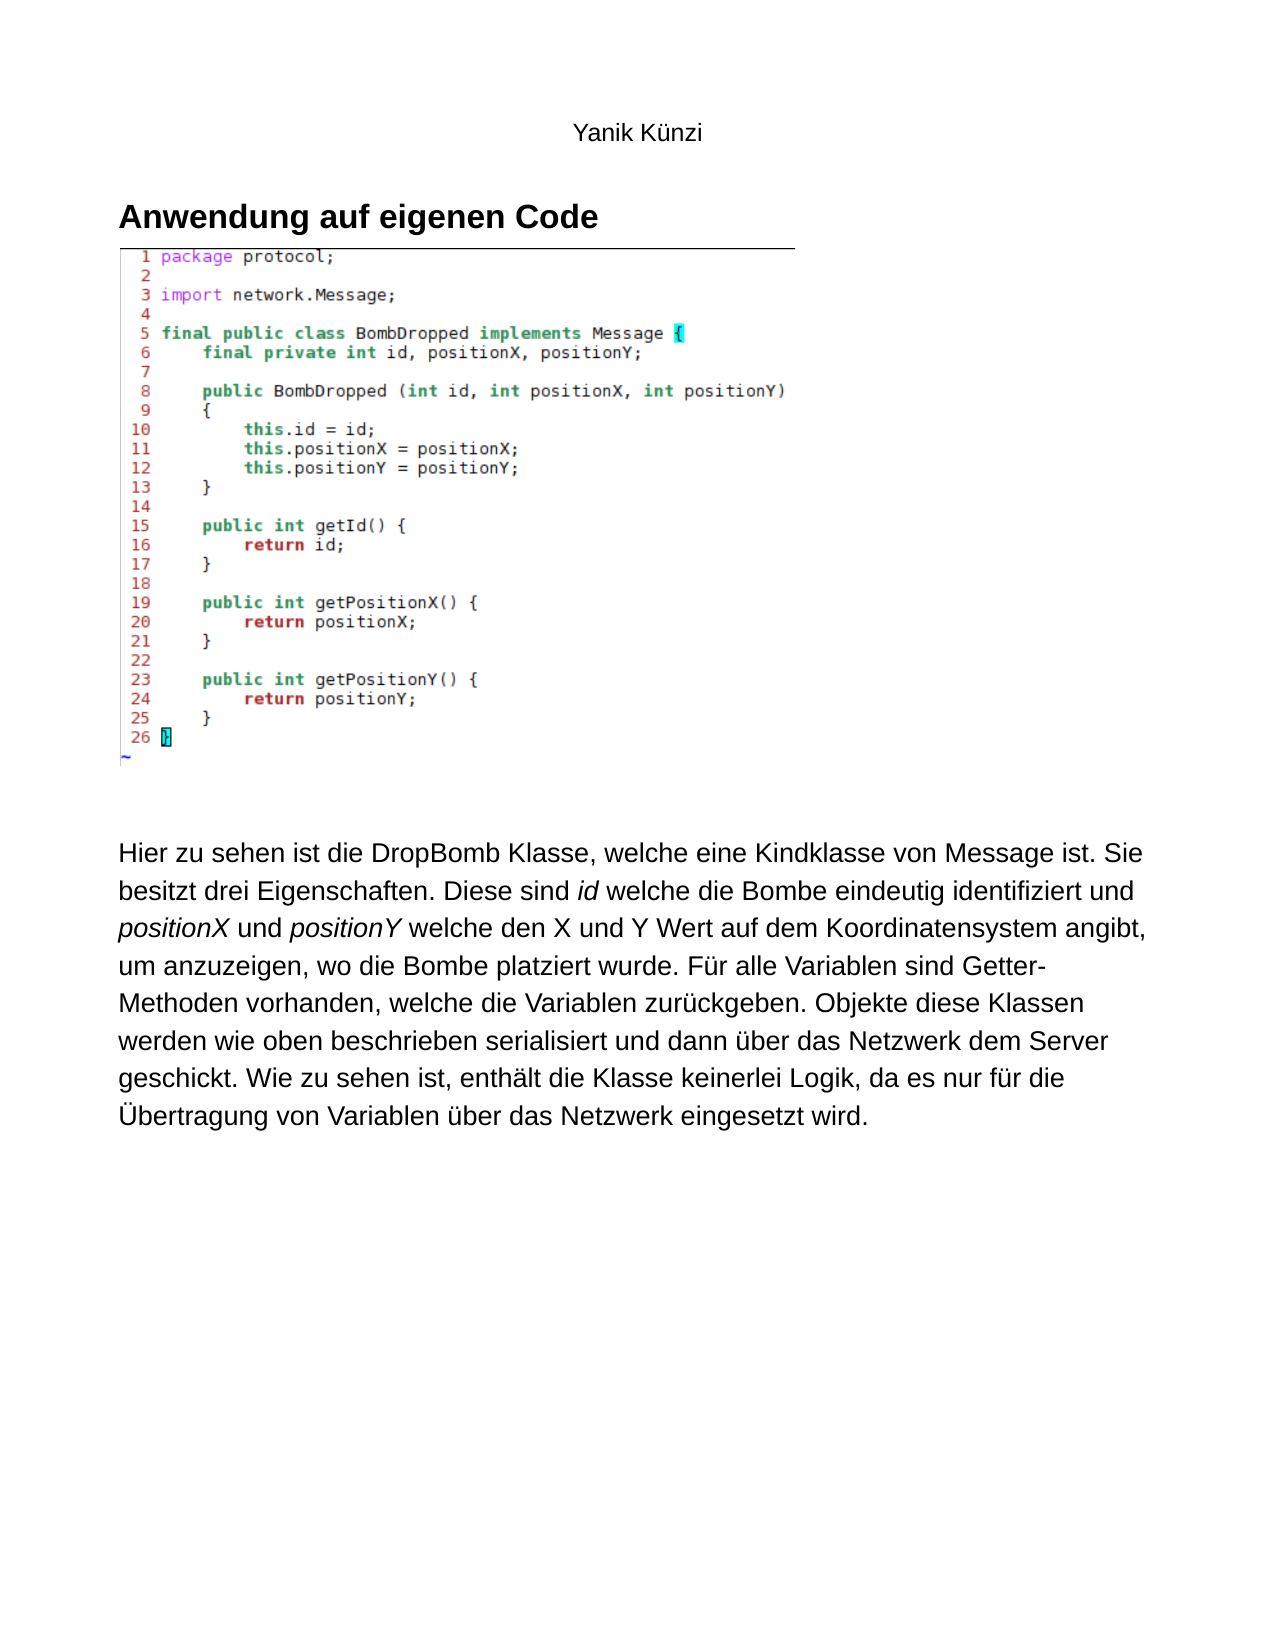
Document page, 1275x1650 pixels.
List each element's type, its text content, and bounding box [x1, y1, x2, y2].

subtitle Anwendung auf eigenen Code [118, 197, 1157, 236]
text Hier zu sehen ist die DropBomb Klasse, welche eine Kindklasse von Message ist. Sie besitzt drei Eigenschaften. Diese sind id welche die Bombe eindeutig identifiziert und positionX und positionY welche den X und Y Wert auf dem Koordinatensystem angibt, um anzuzeigen, wo die Bombe platziert wurde. Für alle Variablen sind Getter-Methoden vorhanden, welche die Variablen zurückgeben. Objekte diese Klassen werden wie oben beschrieben serialisiert und dann über das Netzwerk dem Server geschickt. Wie zu sehen ist, enthält die Klasse keinerlei Logik, da es nur für die Übertragung von Variablen über das Netzwerk eingesetzt wird. [118, 837, 1157, 1131]
picture [120, 248, 796, 766]
